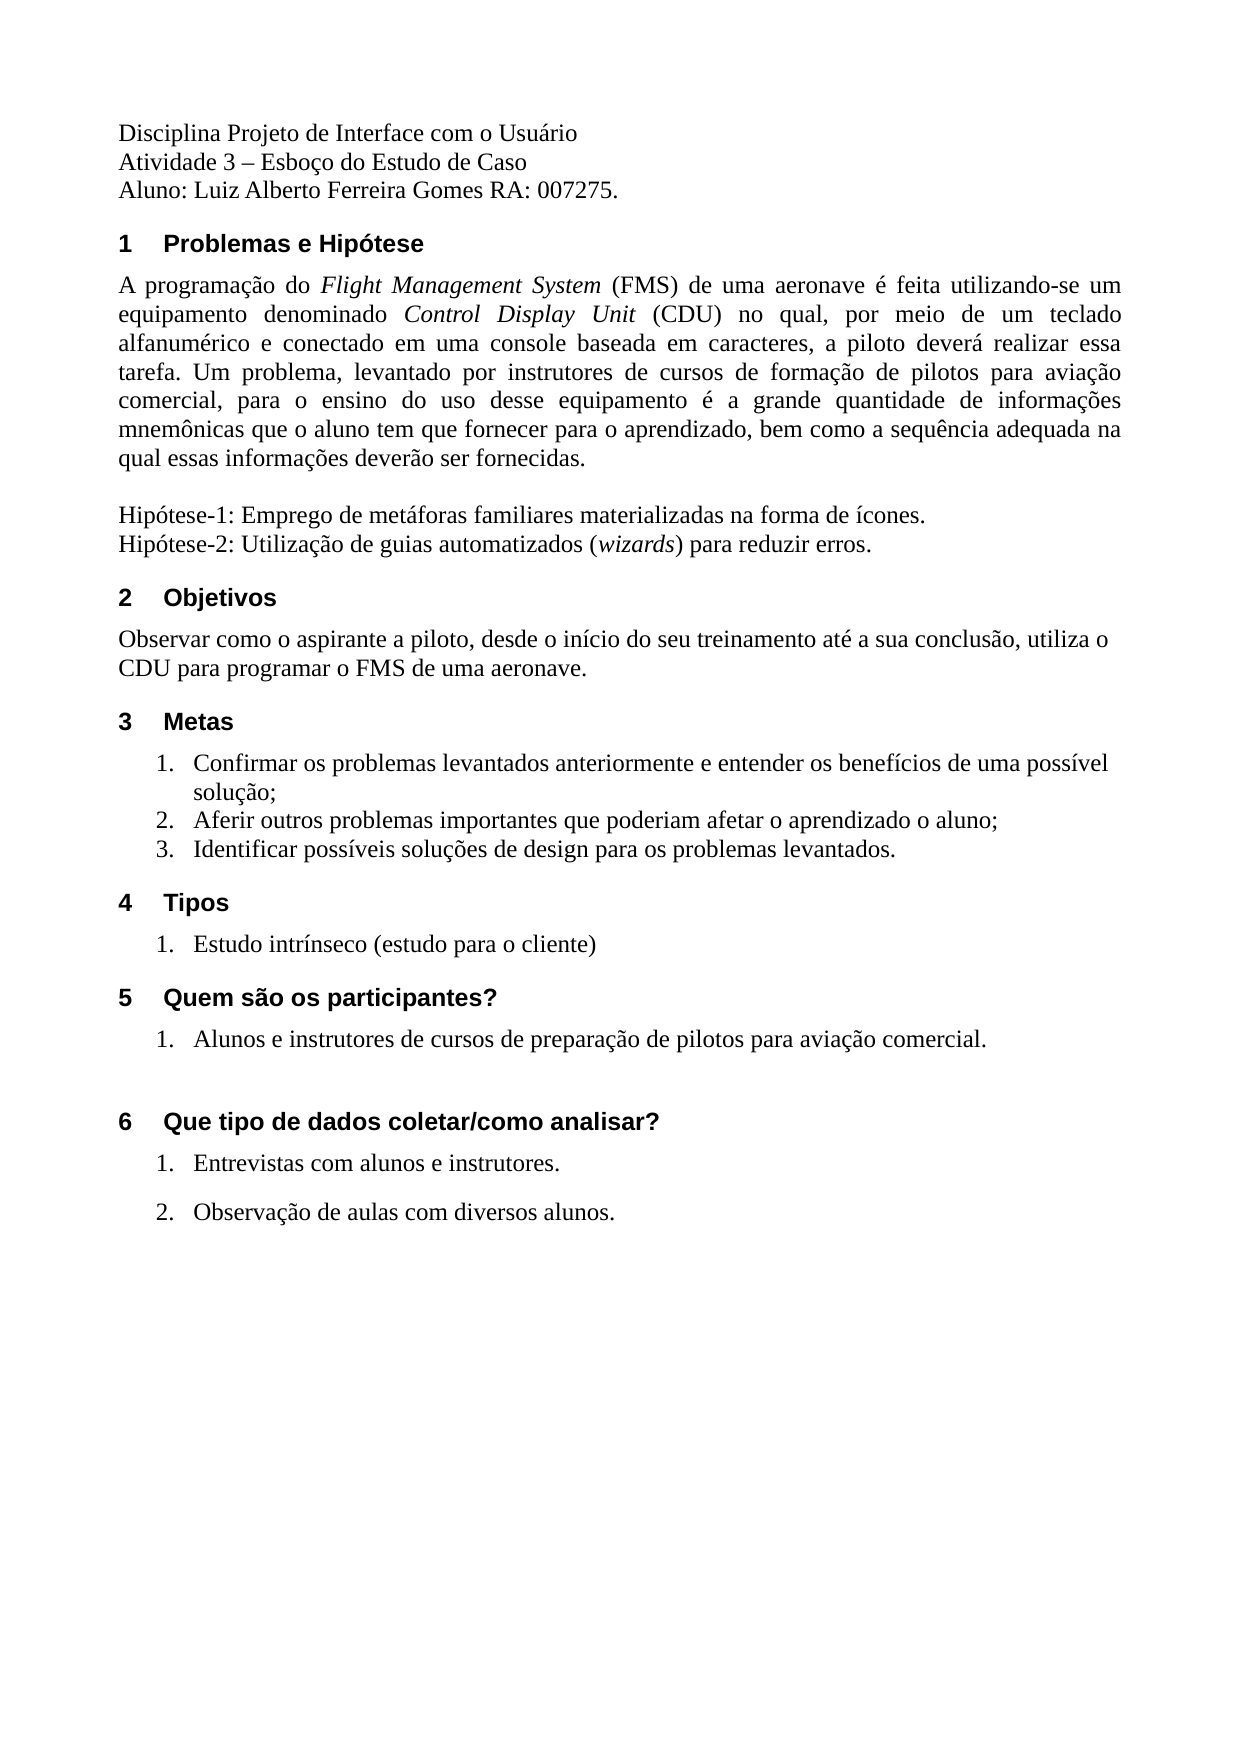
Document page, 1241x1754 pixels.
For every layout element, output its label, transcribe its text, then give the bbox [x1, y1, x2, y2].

subtitle Metas [118, 707, 1122, 736]
list Estudo intrínseco (estudo para o cliente) [156, 929, 1122, 958]
list Observação de aulas com diversos alunos. [156, 1197, 1122, 1226]
list Entrevistas com alunos e instrutores. [156, 1148, 1122, 1177]
text Hipótese-1: Emprego de metáforas familiares materializadas na forma de ícones. [118, 501, 1122, 529]
text Disciplina Projeto de Interface com o Usuário [118, 118, 1122, 147]
text A programação do Flight Management System (FMS) de uma aeronave é feita utilizando-se um equipamento denominado Control Display Unit (CDU) no qual, por meio de um teclado alfanumérico e conectado em uma console baseada em caracteres, a piloto deverá realizar essa tarefa. Um problema, levantado por instrutores de cursos de formação de pilotos para aviação comercial, para o ensino do uso desse equipamento é a grande quantidade de informações mnemônicas que o aluno tem que fornecer para o aprendizado, bem como a sequência adequada na qual essas informações deverão ser fornecidas. [118, 271, 1122, 472]
subtitle Problemas e Hipótese [118, 229, 1122, 258]
text Hipótese-2: Utilização de guias automatizados (wizards) para reduzir erros. [118, 529, 1122, 558]
subtitle Quem são os participantes? [118, 983, 1122, 1012]
subtitle Que tipo de dados coletar/como analisar? [118, 1107, 1122, 1136]
list Identificar possíveis soluções de design para os problemas levantados. [156, 834, 1122, 863]
list Confirmar os problemas levantados anteriormente e entender os benefícios de uma possível solução; [156, 748, 1122, 806]
subtitle Tipos [118, 888, 1122, 917]
list Alunos e instrutores de cursos de preparação de pilotos para aviação comercial. [156, 1024, 1122, 1053]
text Atividade 3 – Esboço do Estudo de Caso [118, 147, 1122, 176]
text Aluno: Luiz Alberto Ferreira Gomes RA: 007275. [118, 176, 1122, 204]
list Aferir outros problemas importantes que poderiam afetar o aprendizado o aluno; [156, 806, 1122, 834]
subtitle Objetivos [118, 583, 1122, 612]
text Observar como o aspirante a piloto, desde o início do seu treinamento até a sua conclusão, utiliza o CDU para programar o FMS de uma aeronave. [118, 624, 1122, 682]
